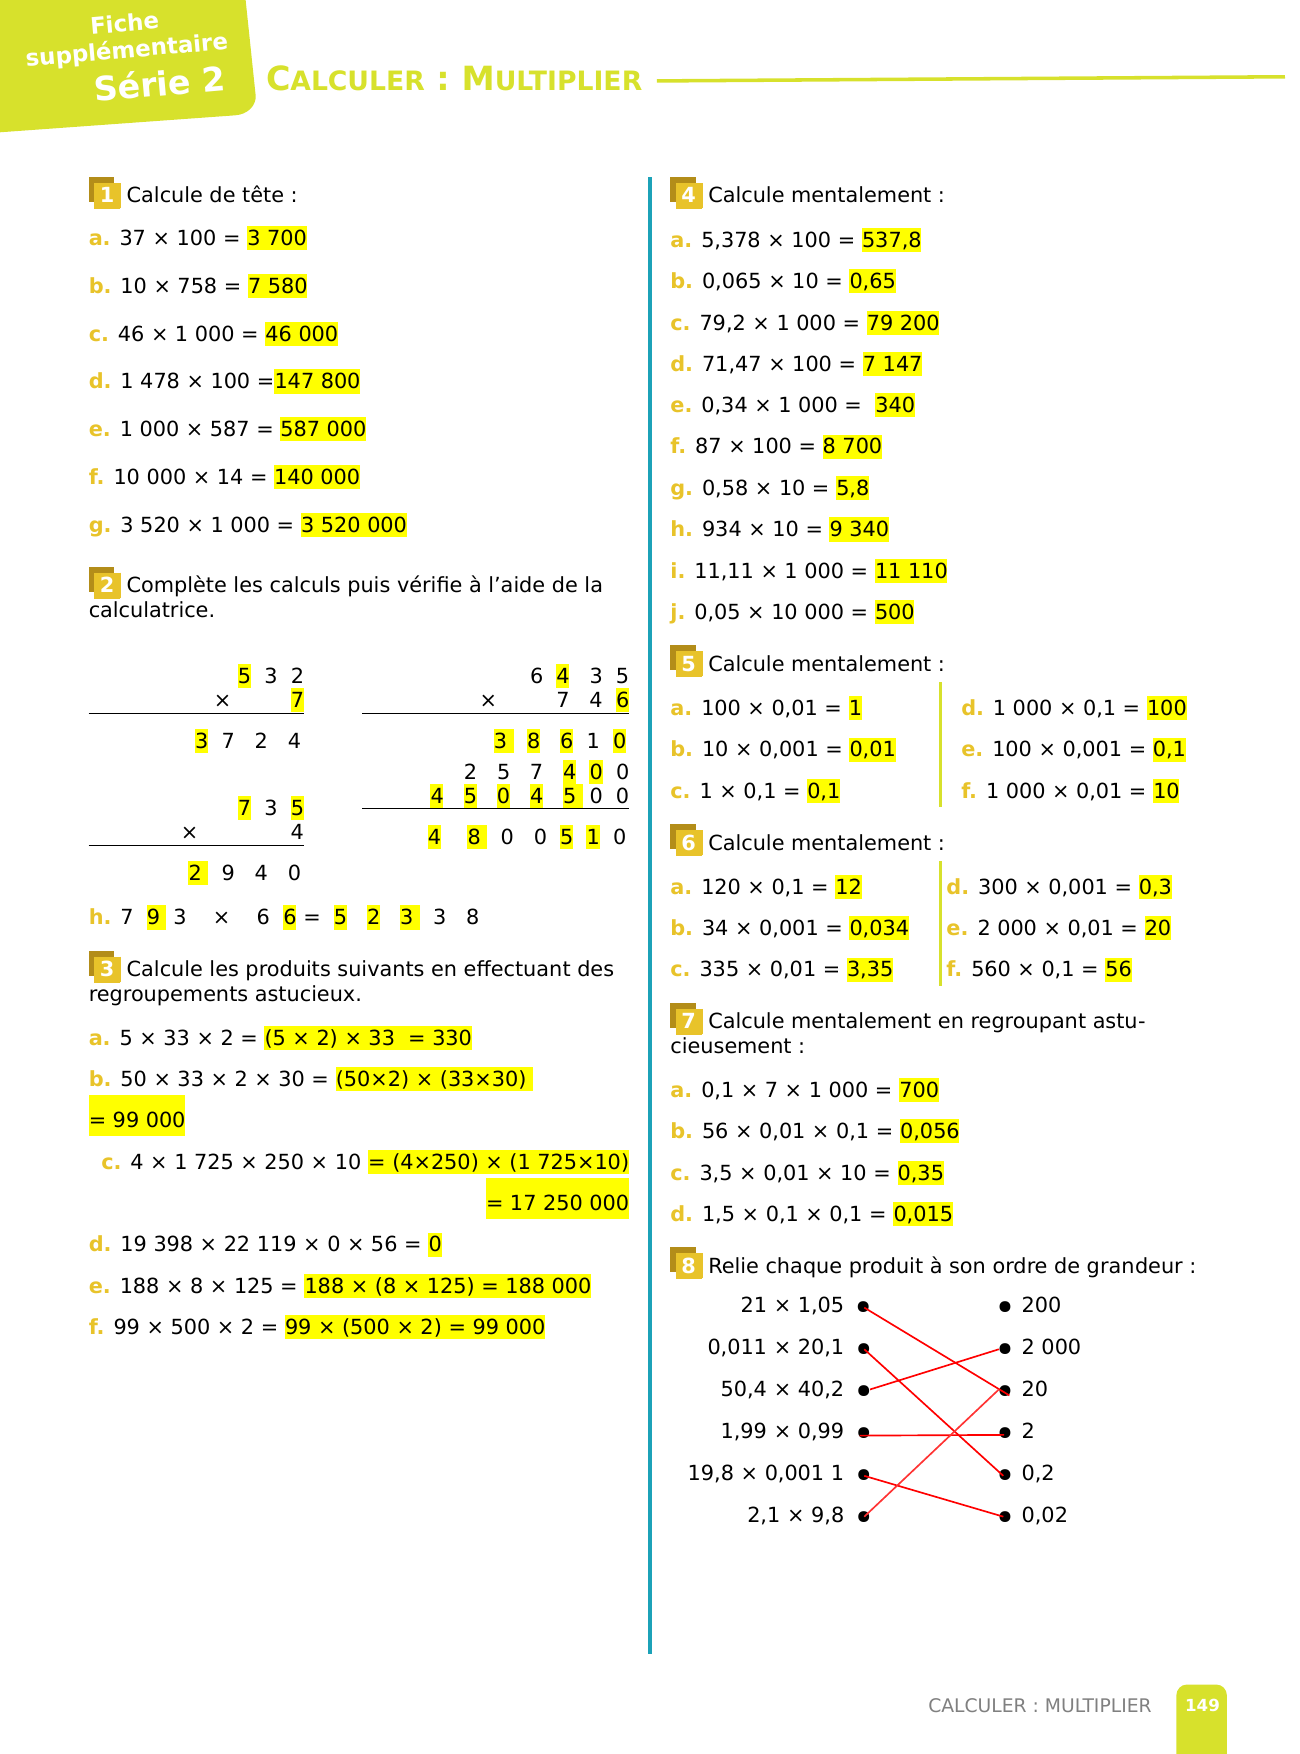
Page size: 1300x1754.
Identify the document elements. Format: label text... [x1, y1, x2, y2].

list 0,05 × 10 000 = 500 [670, 586, 1211, 628]
list = 99 000 [185, 1095, 629, 1136]
table_cell [886, 1410, 952, 1434]
list 87 × 100 = 8 700 [670, 421, 1211, 462]
list 120 × 0,1 = 12 [670, 861, 934, 902]
text 7 3 5 [88, 796, 304, 820]
table_cell [853, 1494, 886, 1536]
text 3 7 2 4 [88, 714, 304, 760]
table_cell [933, 1494, 994, 1512]
subtitle Relie chaque produit à son ordre de gran­deur : [696, 1247, 1211, 1278]
subtitle Calcule mentalement : [696, 645, 1211, 676]
text 5 3 2 [88, 664, 238, 688]
table_cell 1,99 × 0,99 [670, 1410, 853, 1452]
table_cell [853, 1368, 886, 1410]
table_cell [994, 1494, 1018, 1536]
table_cell [960, 1352, 994, 1368]
list 5,378 × 100 = 537,8 [670, 214, 1211, 256]
list 0,34 × 1 000 = 340 [670, 379, 1211, 421]
list 1,5 × 0,1 × 0,1 = 0,015 [670, 1188, 1211, 1229]
list 3 520 × 1 000 = 3 520 000 [88, 513, 360, 537]
text × 7 [88, 688, 304, 712]
list 5 × 33 × 2 = (5 × 2) × 33 = 330 [88, 1012, 629, 1053]
list 11,11 × 1 000 = 11 110 [670, 545, 1211, 586]
list 79,2 × 1 000 = 79 200 [670, 297, 1211, 338]
list 56 × 0,01 × 0,1 = 0,056 [670, 1106, 1211, 1147]
list 3 520 × 1 000 = 3 520 000 [407, 513, 629, 537]
list 2 000 × 0,01 = 20 [946, 902, 1211, 944]
text 4 5 0 4 5 0 0 [477, 784, 629, 808]
table_cell [886, 1494, 994, 1536]
text 2 5 7 4 0 0 [362, 760, 563, 784]
text 2 9 4 0 [88, 846, 304, 892]
text 4 5 0 4 5 0 0 [362, 784, 464, 808]
table_cell 0,02 [1019, 1494, 1211, 1536]
text 2 5 7 4 0 0 [603, 760, 629, 784]
subtitle Complète les calculs puis vérifie à l’aide de la calculatrice. [88, 567, 629, 622]
table_cell [994, 1368, 1018, 1410]
list 10 000 × 14 = 140 000 [360, 465, 629, 489]
table_cell 2,1 × 9,8 [670, 1494, 853, 1536]
table_cell 19,8 × 0,001 1 [670, 1452, 853, 1494]
list 1 × 0,1 = 0,1 [670, 765, 920, 806]
table_cell [886, 1382, 928, 1410]
list 1 000 × 587 = 587 000 [88, 417, 280, 441]
table_cell [891, 1487, 919, 1494]
text 6 4 3 5 [569, 664, 629, 688]
list 46 × 1 000 = 46 000 [88, 322, 629, 346]
table_cell [898, 1326, 994, 1361]
list 934 × 10 = 9 340 [670, 504, 1211, 545]
table_cell [901, 1452, 994, 1494]
table_cell [853, 1410, 886, 1452]
table_cell [980, 1452, 994, 1465]
text 3 8 6 1 0 [362, 714, 629, 760]
table_cell 50,4 × 40,2 [670, 1368, 853, 1410]
list 1 000 × 0,01 = 10 [961, 765, 1211, 806]
table_cell 0,011 × 20,1 [670, 1326, 853, 1368]
text 2 5 7 4 0 0 [576, 760, 589, 784]
list 560 × 0,1 = 56 [946, 944, 1211, 985]
table_cell [957, 1410, 994, 1434]
list 1 000 × 587 = 587 000 [366, 417, 629, 441]
table_cell [902, 1368, 994, 1410]
text × 4 [88, 820, 304, 844]
list 99 × 500 × 2 = 99 × (500 × 2) = 99 000 [88, 1302, 629, 1343]
table_cell [980, 1397, 994, 1410]
table_cell [962, 1436, 994, 1452]
list 4 × 1 725 × 250 × 10 = (4×250) × (1 725×10) = 17 250 000 [88, 1136, 629, 1219]
table_header 200 [1019, 1284, 1211, 1326]
list 0,065 × 10 = 0,65 [670, 256, 1211, 297]
table_header 21 × 1,05 [670, 1284, 853, 1326]
list 3,5 × 0,01 × 10 = 0,35 [670, 1147, 1211, 1188]
text × 7 4 6 [362, 688, 629, 712]
list 0,58 × 10 = 5,8 [670, 462, 1211, 504]
table_cell [994, 1410, 1018, 1452]
list 37 × 100 = 3 700 [307, 226, 629, 250]
text 6 4 3 5 [362, 664, 556, 688]
table_cell 2 000 [1019, 1326, 1211, 1368]
table_cell [886, 1372, 895, 1383]
list 37 × 100 = 3 700 [88, 226, 247, 250]
list 19 398 × 22 119 × 0 × 56 = 0 [88, 1219, 629, 1260]
text 4 8 0 0 5 1 0 [362, 809, 629, 856]
list 71,47 × 100 = 7 147 [670, 338, 1211, 379]
table_cell [968, 1368, 994, 1384]
list 100 × 0,01 = 1 [670, 682, 920, 724]
list 50 × 33 × 2 × 30 = (50×2) × (33×30) [88, 1053, 629, 1095]
list 7 9 3 × 6 6 = 5 2 3 3 8 [88, 892, 629, 933]
table_cell [994, 1452, 1018, 1494]
list 0,1 × 7 × 1 000 = 700 [670, 1064, 1211, 1106]
table_cell [886, 1484, 894, 1494]
list 10 × 0,001 = 0,01 [670, 724, 920, 765]
list 10 000 × 14 = 140 000 [88, 465, 274, 489]
subtitle Calcule mentalement : [696, 177, 1211, 208]
list 1 000 × 0,1 = 100 [961, 682, 1211, 724]
table_cell [886, 1326, 952, 1368]
subtitle Calcule les produits suivants en effectuant des regroupements astucieux. [88, 951, 629, 1006]
table_cell [994, 1326, 1018, 1368]
list 1 478 × 100 =147 800 [88, 369, 274, 394]
list 10 × 758 = 7 580 [88, 274, 629, 298]
list 1 478 × 100 =147 800 [360, 369, 629, 394]
table_cell [886, 1452, 930, 1484]
table_header [853, 1284, 886, 1326]
table_cell [853, 1452, 886, 1494]
table_cell 20 [1019, 1368, 1211, 1410]
list 300 × 0,001 = 0,3 [946, 861, 1211, 902]
table_cell [934, 1410, 974, 1429]
text 5 3 2 [251, 664, 304, 688]
list 335 × 0,01 = 3,35 [670, 944, 934, 985]
subtitle Calcule mentalement en regroupant astu­cieusement : [670, 1003, 1211, 1058]
subtitle Calcule mentalement : [696, 824, 1211, 855]
table_cell 0,2 [1019, 1452, 1211, 1494]
list 100 × 0,001 = 0,1 [961, 724, 1211, 765]
list 188 × 8 × 125 = 188 × (8 × 125) = 188 000 [88, 1260, 629, 1302]
table_cell [935, 1436, 974, 1452]
subtitle Calcule de tête : [114, 177, 629, 208]
table_cell [853, 1326, 886, 1368]
table_cell [888, 1368, 932, 1379]
table_cell 2 [1019, 1410, 1211, 1452]
table_header [886, 1284, 994, 1326]
table_header [994, 1284, 1018, 1326]
list 34 × 0,001 = 0,034 [670, 902, 934, 944]
table_cell [886, 1437, 946, 1452]
